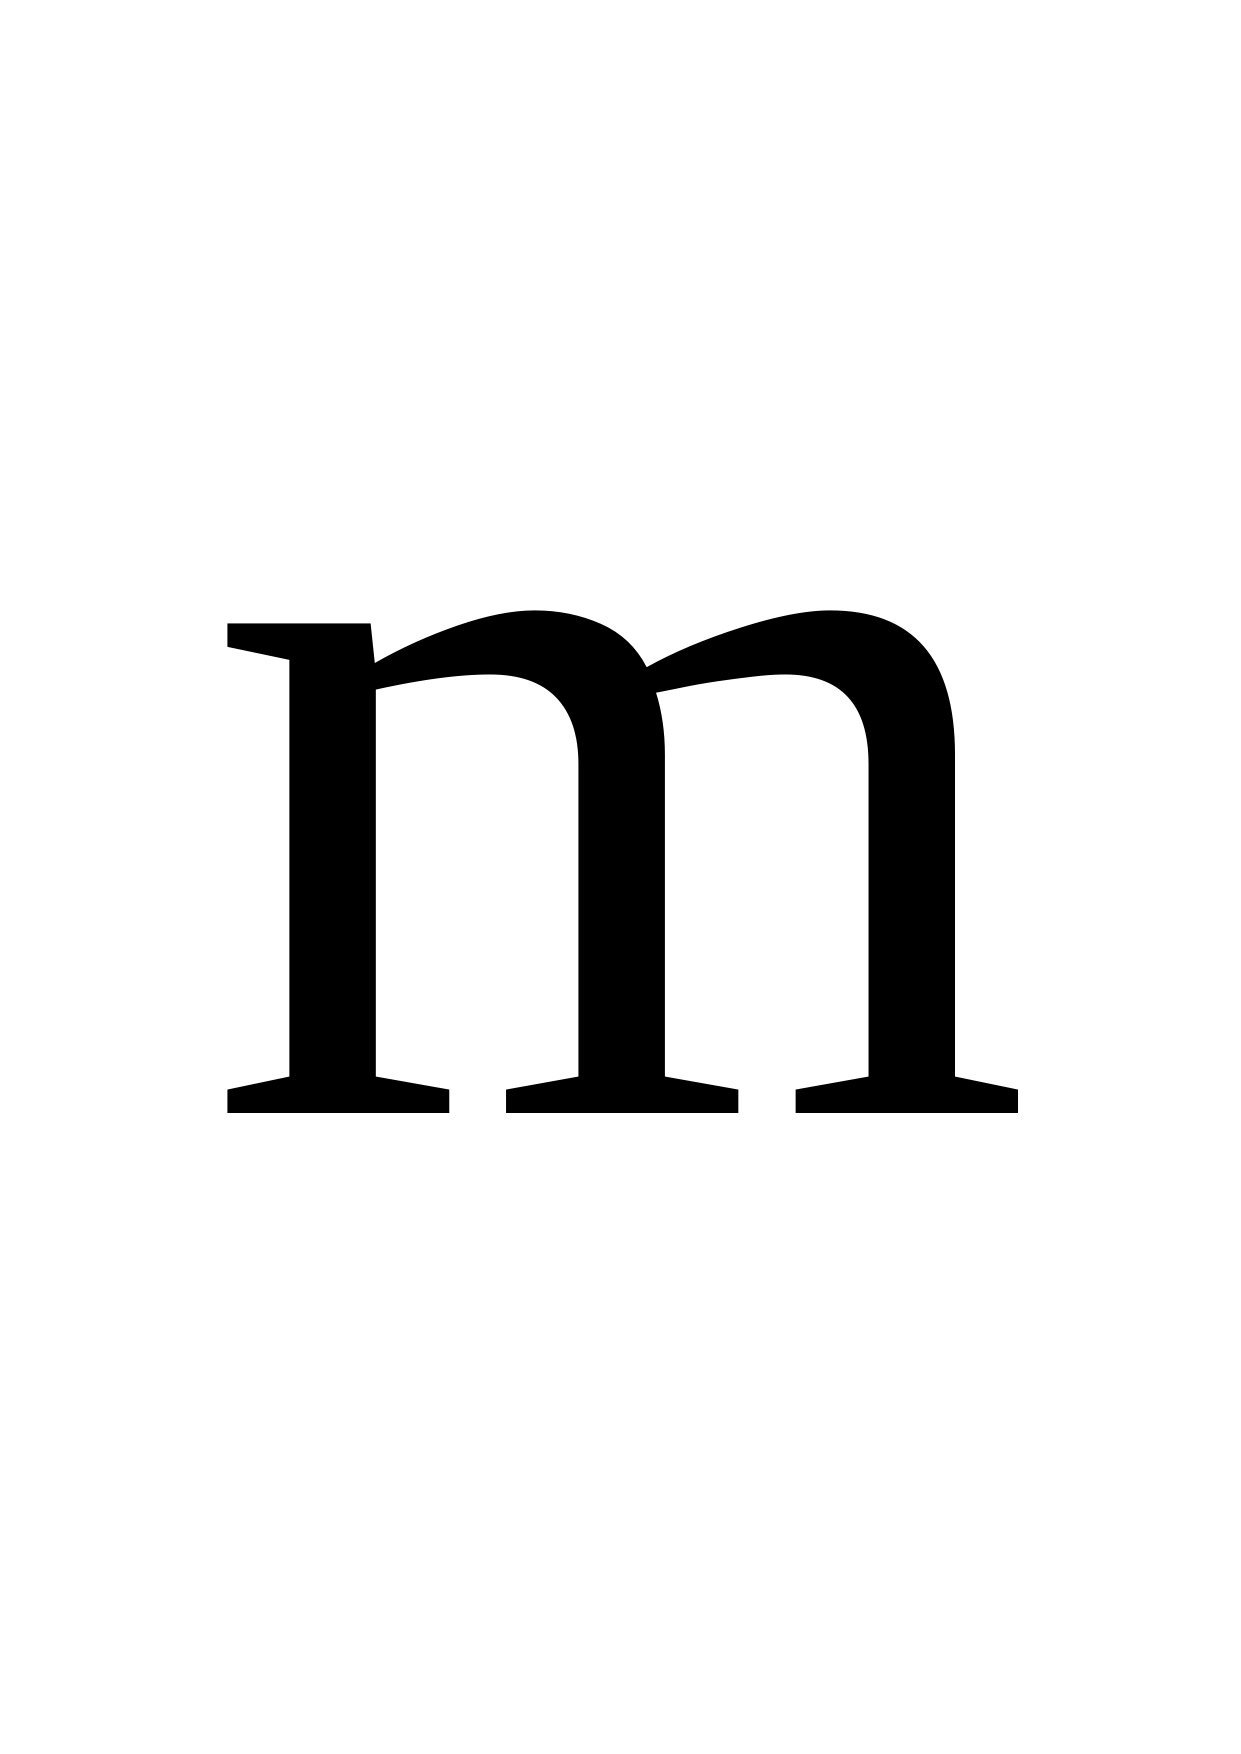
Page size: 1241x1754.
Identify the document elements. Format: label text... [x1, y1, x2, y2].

text m [118, 118, 1122, 1345]
